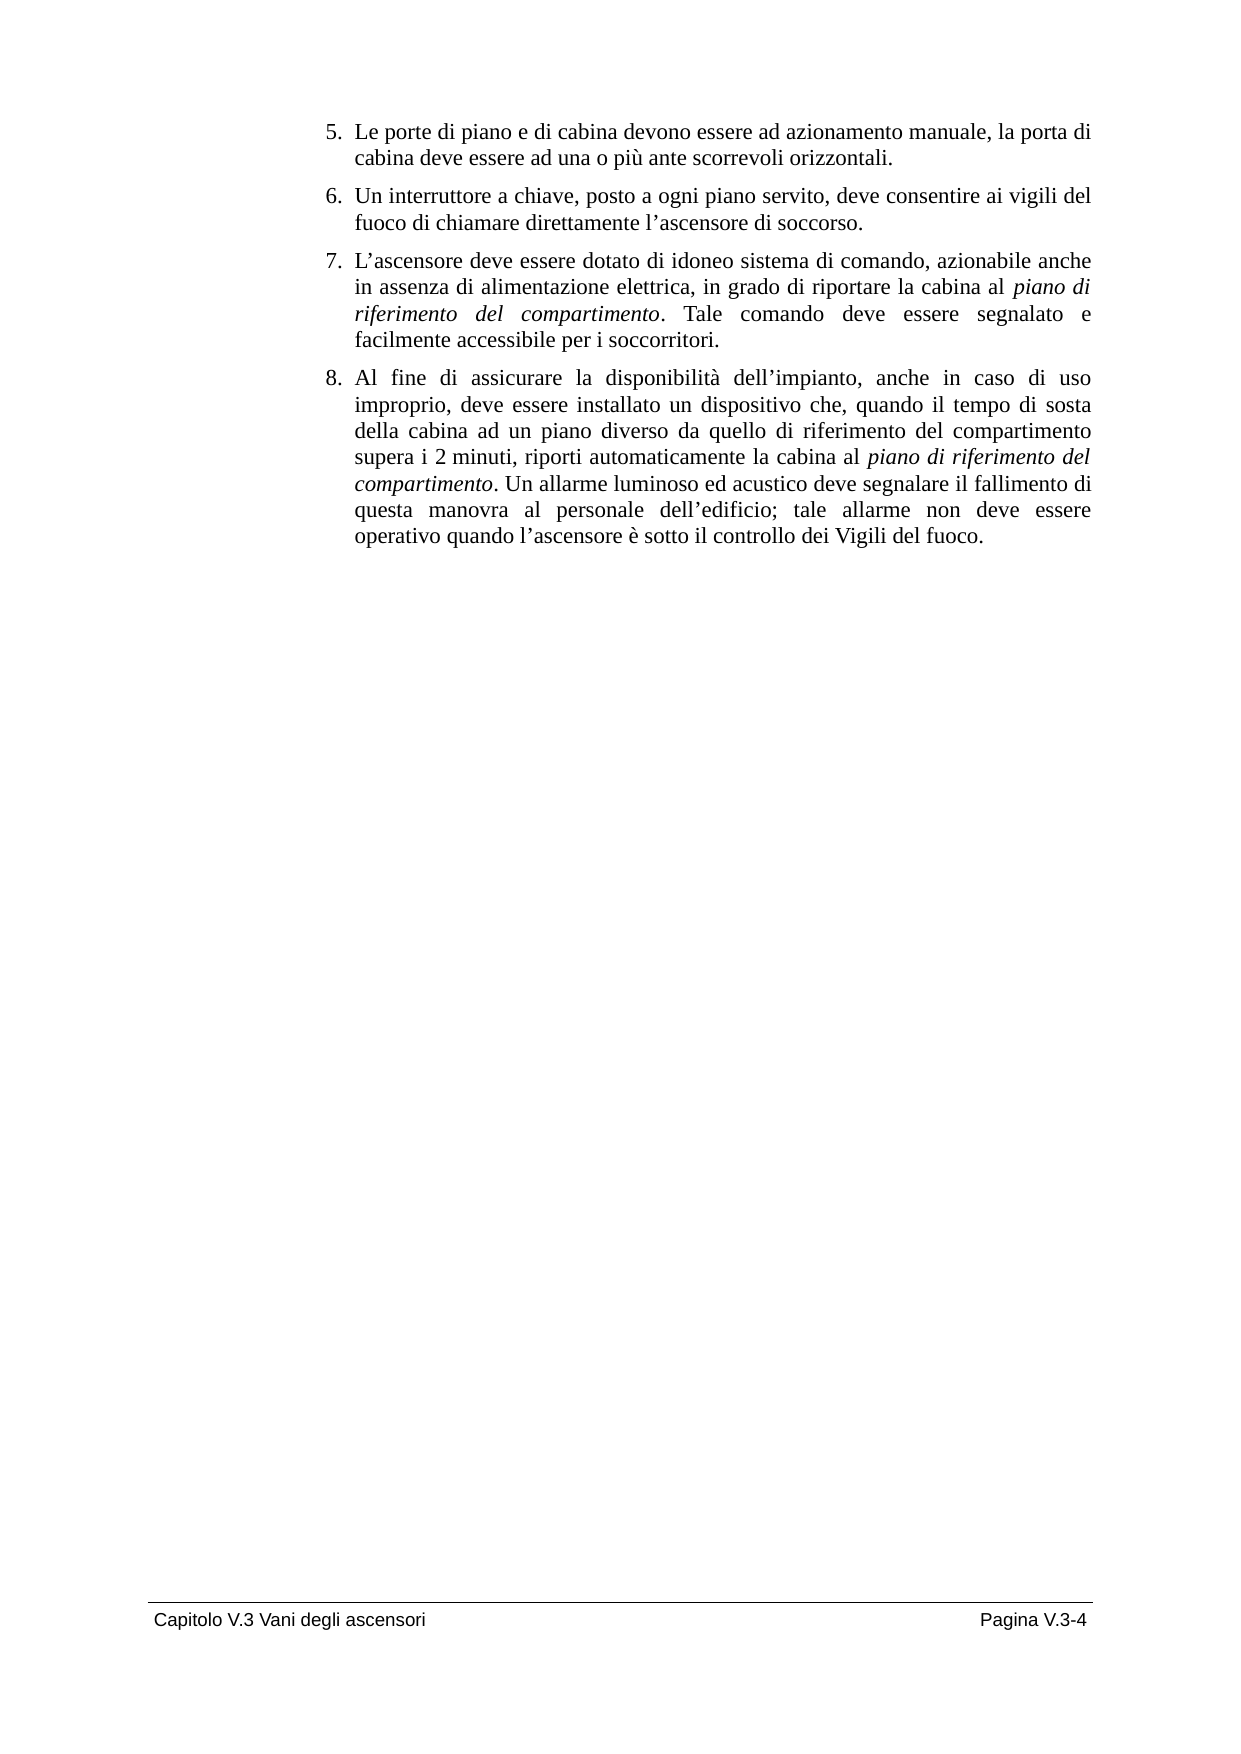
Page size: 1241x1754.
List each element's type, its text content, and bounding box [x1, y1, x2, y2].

list L’ascensore deve essere dotato di idoneo sistema di comando, azionabile anche in assenza di alimentazione elettrica, in grado di riportare la cabina al piano di riferimento del compartimento. Tale comando deve essere segnalato e facilmente accessibile per i soccorritori. [342, 247, 1093, 352]
list Al fine di assicurare la disponibilità dell’impianto, anche in caso di uso improprio, deve essere installato un dispositivo che, quando il tempo di sosta della cabina ad un piano diverso da quello di riferimento del compartimento supera i 2 minuti, riporti automaticamente la cabina al piano di riferimento del compartimento. Un allarme luminoso ed acustico deve segnalare il fallimento di questa manovra al personale dell’edificio; tale allarme non deve essere operativo quando l’ascensore è sotto il controllo dei Vigili del fuoco. [342, 364, 1093, 549]
list Le porte di piano e di cabina devono essere ad azionamento manuale, la porta di cabina deve essere ad una o più ante scorrevoli orizzontali. [342, 118, 1093, 171]
list Un interruttore a chiave, posto a ogni piano servito, deve consentire ai vigili del fuoco di chiamare direttamente l’ascensore di soccorso. [342, 183, 1093, 235]
